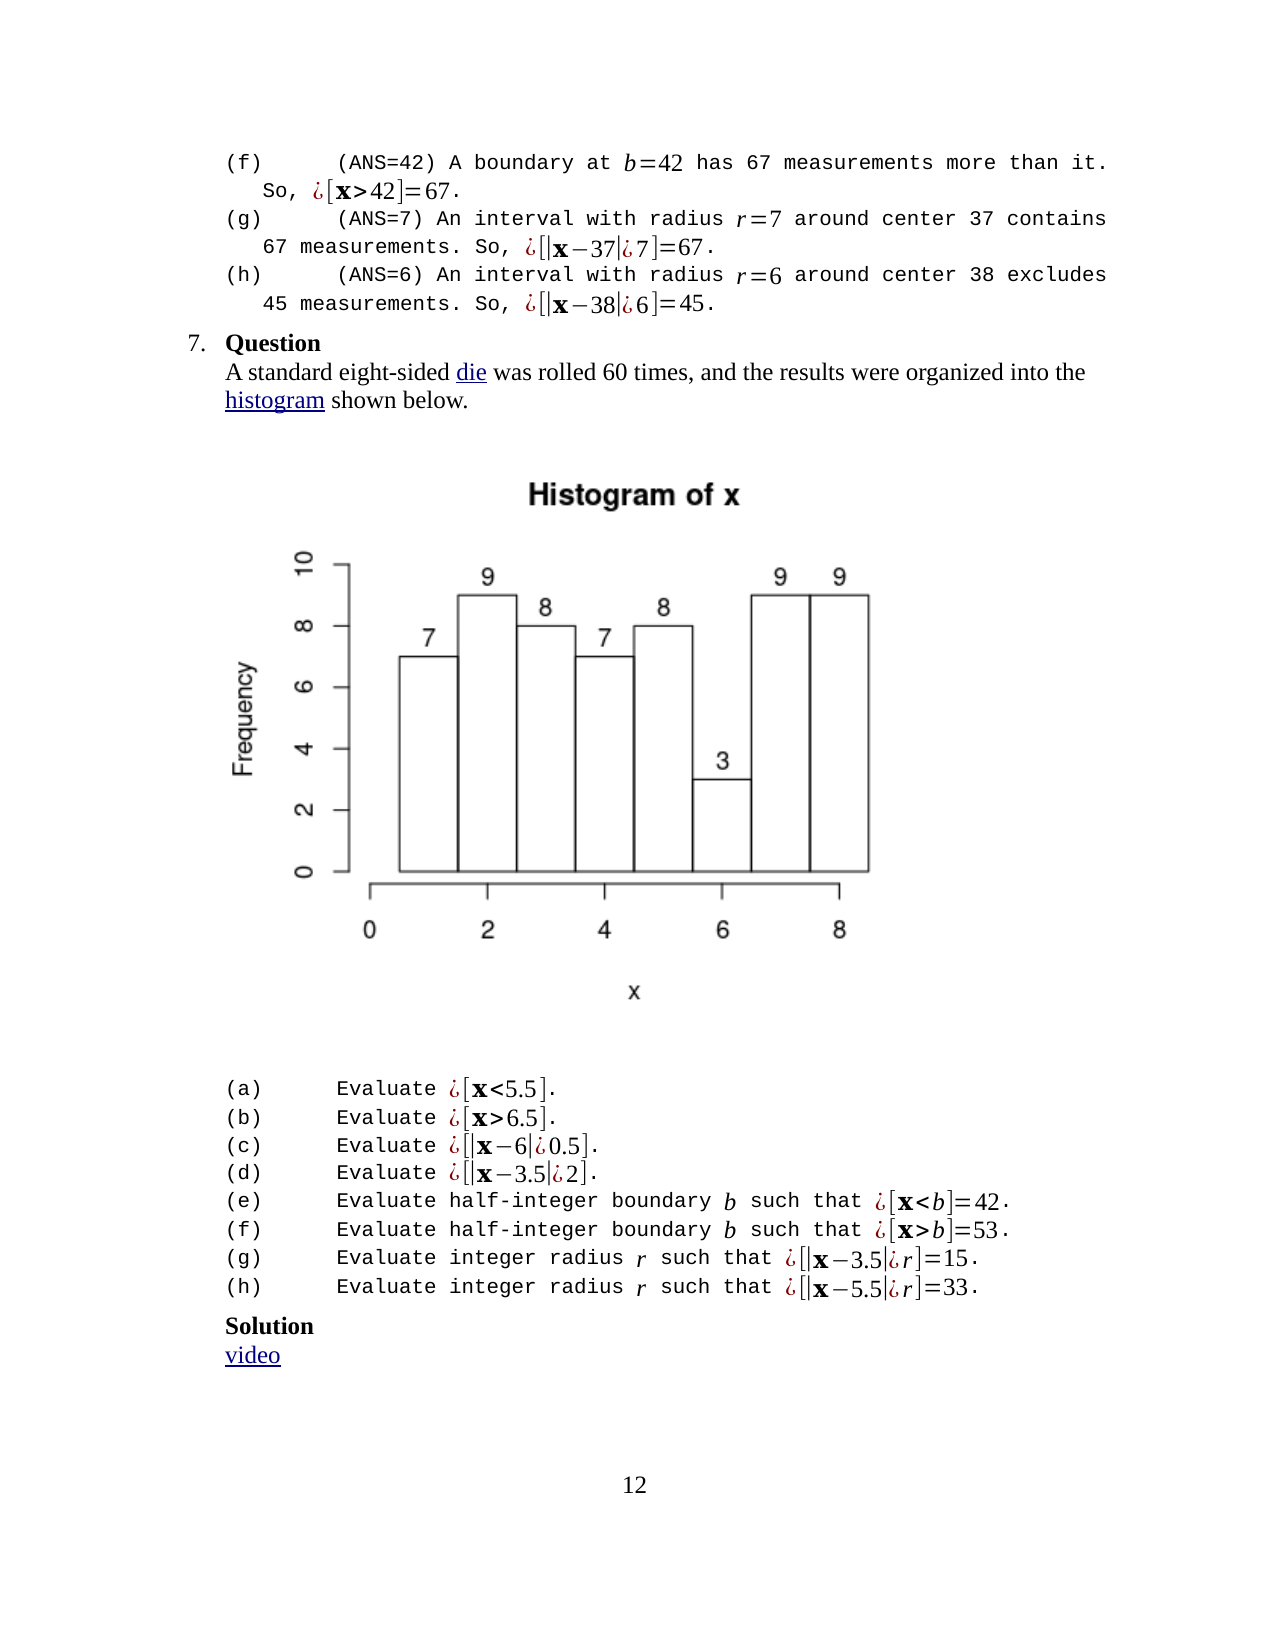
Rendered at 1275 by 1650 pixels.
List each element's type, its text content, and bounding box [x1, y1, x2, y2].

list Evaluate . [225, 1160, 1125, 1188]
list (ANS=7) An interval with radius around center 37 contains 67 measurements. So, . [225, 206, 1125, 262]
list (ANS=6) An interval with radius around center 38 excludes 45 measurements. So, . [225, 262, 1125, 319]
list Evaluate . [225, 1133, 1125, 1160]
list Evaluate integer radius such that . [225, 1245, 1125, 1274]
list Evaluate half-integer boundary such that . [225, 1216, 1125, 1245]
list Solution video [187, 1311, 1125, 1369]
list Question A standard eight-sided die was rolled 60 times, and the results were organized into the histogram shown below. [187, 328, 1125, 414]
list (ANS=42) A boundary at has 67 measurements more than it. So, . [225, 150, 1125, 206]
list Evaluate integer radius such that . [225, 1274, 1125, 1302]
picture [225, 432, 983, 1039]
list Evaluate . [225, 1076, 1125, 1104]
list Evaluate half-integer boundary such that . [225, 1188, 1125, 1216]
list Evaluate . [225, 1104, 1125, 1133]
